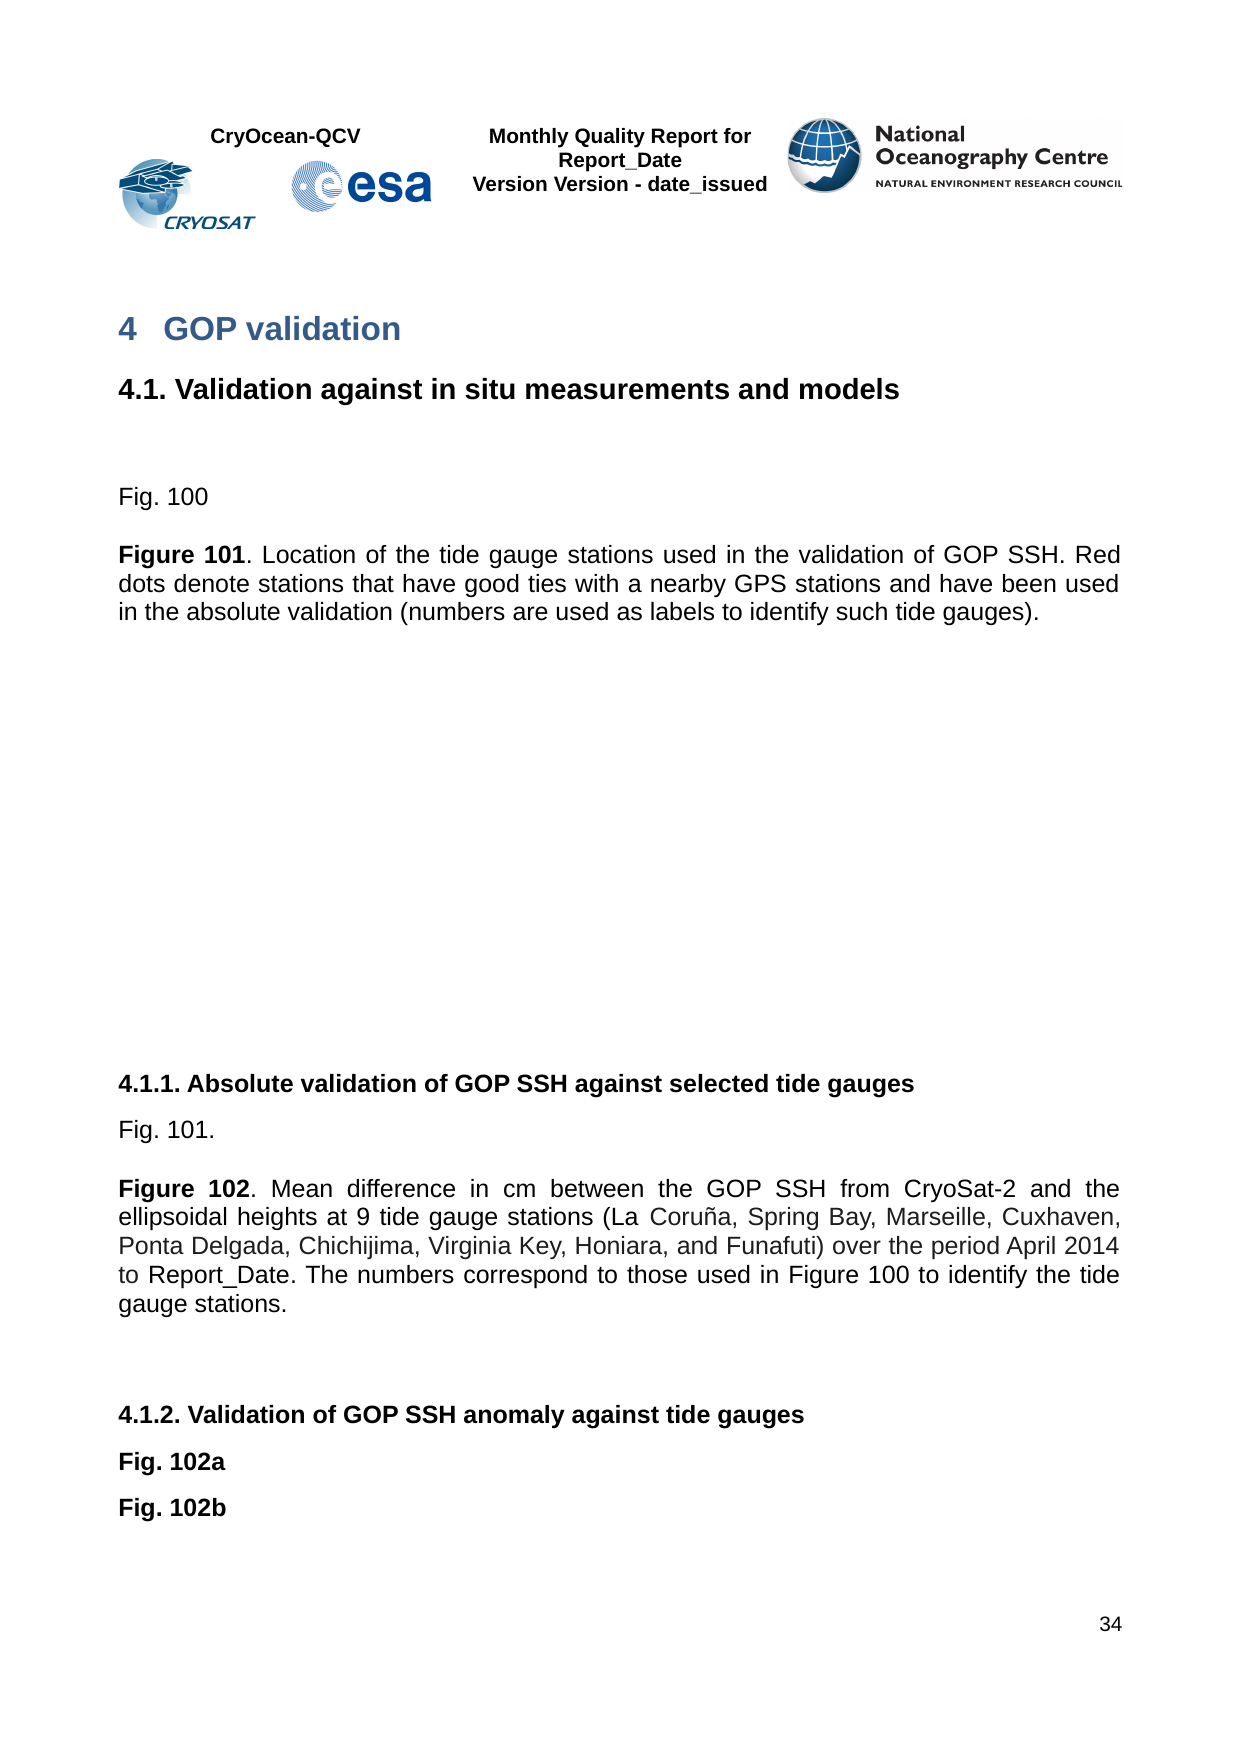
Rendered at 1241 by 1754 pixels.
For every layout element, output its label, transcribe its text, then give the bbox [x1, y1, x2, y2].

text Figure 102. Mean difference in cm between the GOP SSH from CryoSat-2 and the ellipsoidal heights at 9 tide gauge stations (La Coruña, Spring Bay, Marseille, Cuxhaven, Ponta Delgada, Chichijima, Virginia Key, Honiara, and Funafuti) over the period April 2014 to Report_Date. The numbers correspond to those used in Figure 100 to identify the tide gauge stations. [118, 1174, 1122, 1317]
text 4.1.2. Validation of GOP SSH anomaly against tide gauges [118, 1400, 1122, 1429]
text Fig. 102b [118, 1493, 1122, 1522]
text Fig. 100 [118, 482, 1122, 510]
text 4.1.1. Absolute validation of GOP SSH against selected tide gauges [118, 1069, 1122, 1098]
text Fig. 102a [118, 1447, 1122, 1476]
picture [291, 159, 432, 212]
text Figure 101. Location of the tide gauge stations used in the validation of GOP SSH. Red dots denote stations that have good ties with a nearby GPS stations and have been used in the absolute validation (numbers are used as labels to identify such tide gauges). [118, 540, 1122, 626]
text 4.1. Validation against in situ measurements and models [118, 372, 1122, 406]
picture [118, 159, 256, 229]
text Fig. 101. [118, 1115, 1122, 1144]
subtitle GOP validation [118, 309, 1122, 347]
picture [787, 118, 1123, 193]
